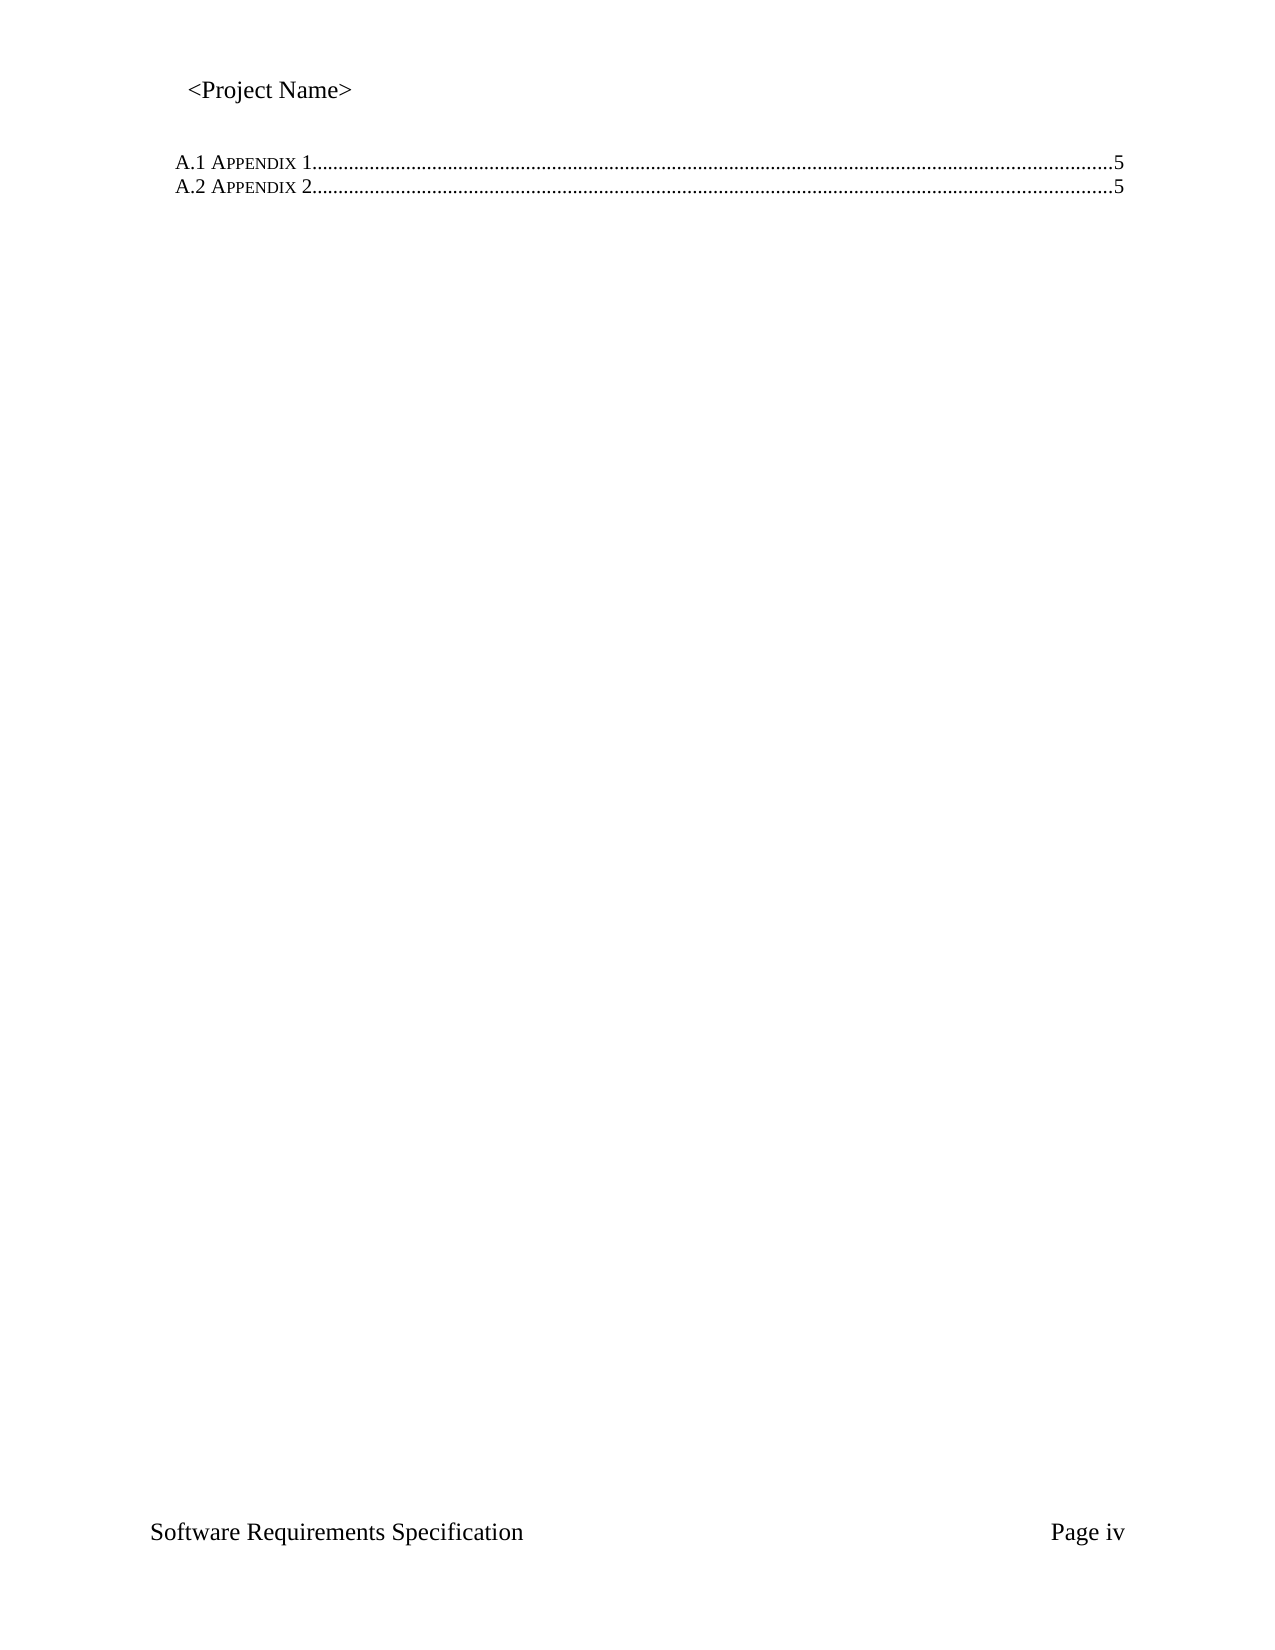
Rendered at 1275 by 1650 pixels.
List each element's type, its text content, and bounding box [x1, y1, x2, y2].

text A.1 Appendix 1 5 [175, 150, 1125, 174]
text A.2 Appendix 2 5 [175, 174, 1125, 198]
